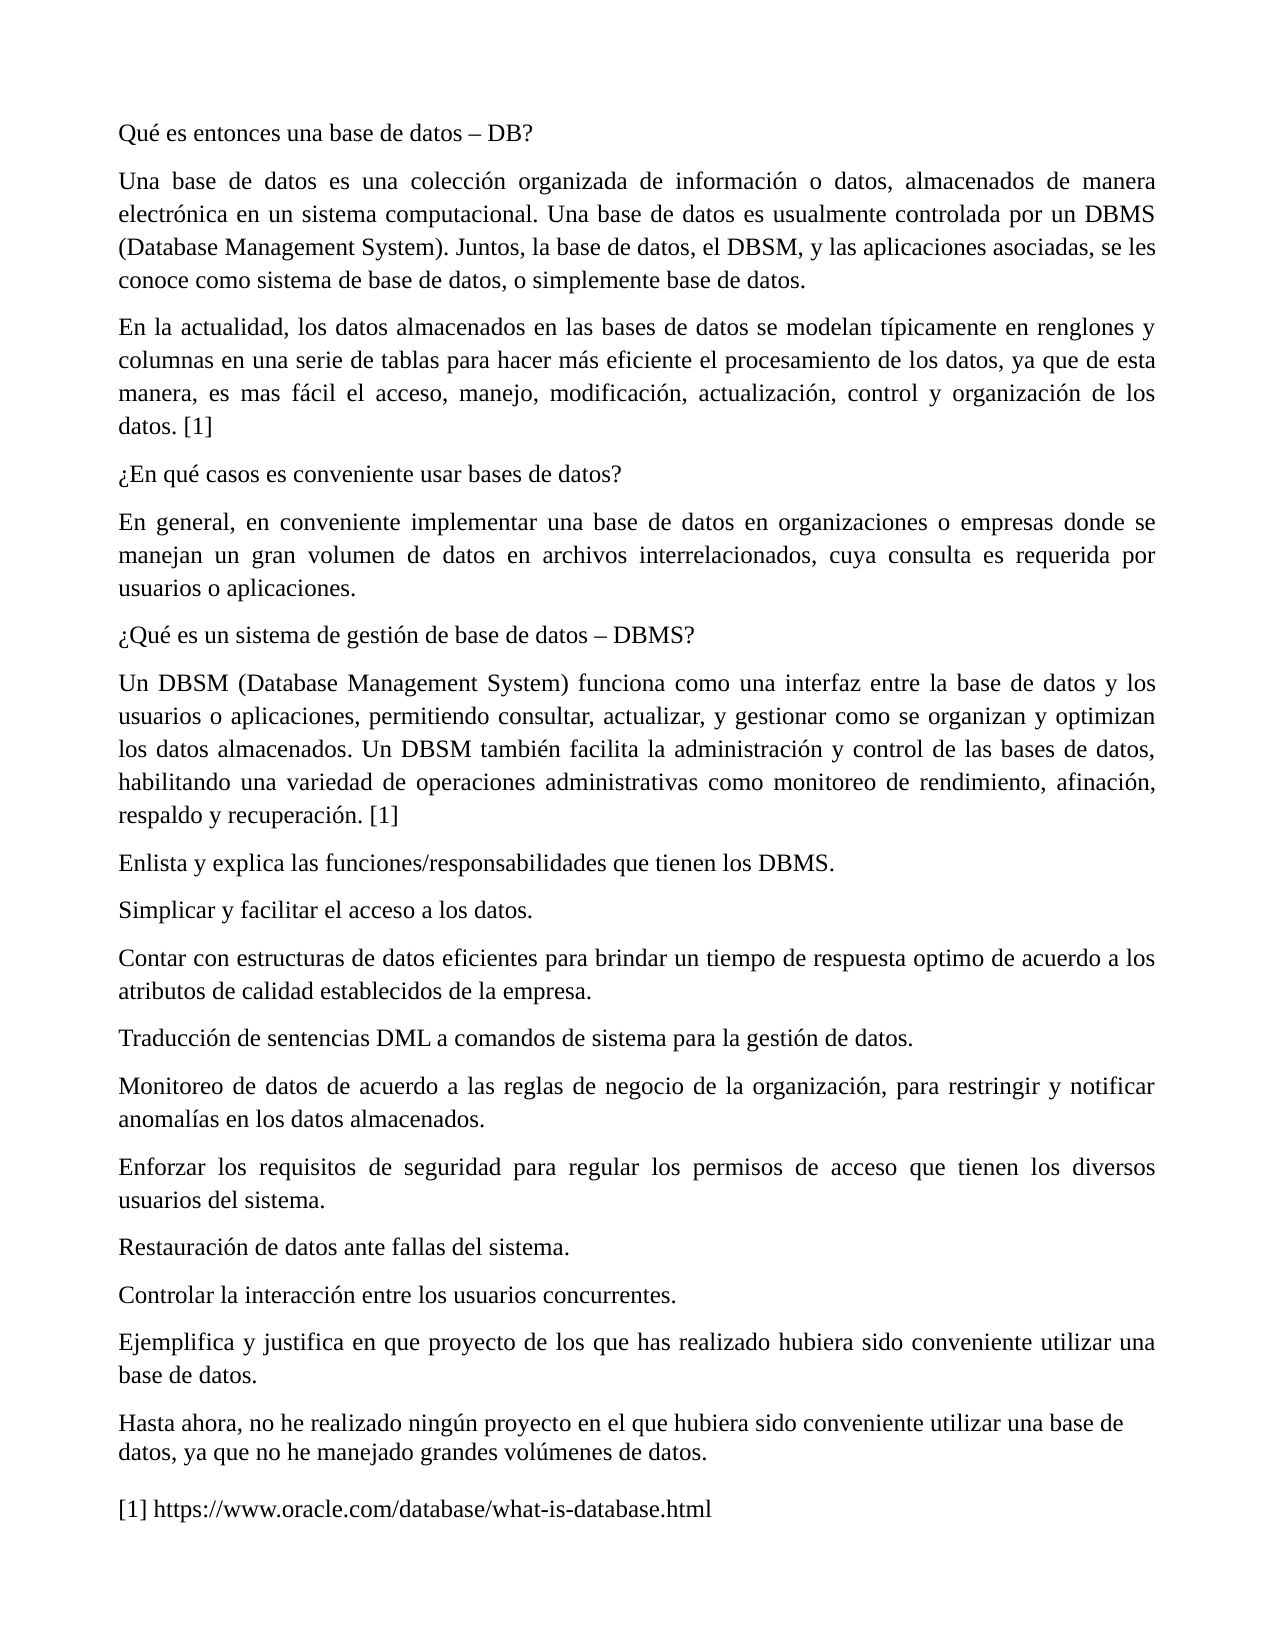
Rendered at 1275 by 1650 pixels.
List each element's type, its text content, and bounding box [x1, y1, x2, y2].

text Monitoreo de datos de acuerdo a las reglas de negocio de la organización, para restringir y notificar anomalías en los datos almacenados. [118, 1071, 1157, 1133]
text Enforzar los requisitos de seguridad para regular los permisos de acceso que tienen los diversos usuarios del sistema. [118, 1152, 1157, 1213]
text Hasta ahora, no he realizado ningún proyecto en el que hubiera sido conveniente utilizar una base de datos, ya que no he manejado grandes volúmenes de datos. [118, 1408, 1157, 1466]
text ¿En qué casos es conveniente usar bases de datos? [118, 459, 1157, 488]
text Ejemplifica y justifica en que proyecto de los que has realizado hubiera sido conveniente utilizar una base de datos. [118, 1327, 1157, 1389]
text Simplicar y facilitar el acceso a los datos. [118, 895, 1157, 924]
text Restauración de datos ante fallas del sistema. [118, 1232, 1157, 1261]
text ¿Qué es un sistema de gestión de base de datos – DBMS? [118, 620, 1157, 649]
text [1] https://www.oracle.com/database/what-is-database.html [118, 1494, 1157, 1523]
text Controlar la interacción entre los usuarios concurrentes. [118, 1280, 1157, 1309]
text Qué es entonces una base de datos – DB? [118, 118, 1157, 147]
text Enlista y explica las funciones/responsabilidades que tienen los DBMS. [118, 848, 1157, 876]
text Contar con estructuras de datos eficientes para brindar un tiempo de respuesta optimo de acuerdo a los atributos de calidad establecidos de la empresa. [118, 943, 1157, 1004]
text Una base de datos es una colección organizada de información o datos, almacenados de manera electrónica en un sistema computacional. Una base de datos es usualmente controlada por un DBMS (Database Management System). Juntos, la base de datos, el DBSM, y las aplicaciones asociadas, se les conoce como sistema de base de datos, o simplemente base de datos. [118, 166, 1157, 293]
text Traducción de sentencias DML a comandos de sistema para la gestión de datos. [118, 1023, 1157, 1052]
text En general, en conveniente implementar una base de datos en organizaciones o empresas donde se manejan un gran volumen de datos en archivos interrelacionados, cuya consulta es requerida por usuarios o aplicaciones. [118, 507, 1157, 601]
text Un DBSM (Database Management System) funciona como una interfaz entre la base de datos y los usuarios o aplicaciones, permitiendo consultar, actualizar, y gestionar como se organizan y optimizan los datos almacenados. Un DBSM también facilita la administración y control de las bases de datos, habilitando una variedad de operaciones administrativas como monitoreo de rendimiento, afinación, respaldo y recuperación. [1] [118, 668, 1157, 829]
text En la actualidad, los datos almacenados en las bases de datos se modelan típicamente en renglones y columnas en una serie de tablas para hacer más eficiente el procesamiento de los datos, ya que de esta manera, es mas fácil el acceso, manejo, modificación, actualización, control y organización de los datos. [1] [118, 312, 1157, 440]
